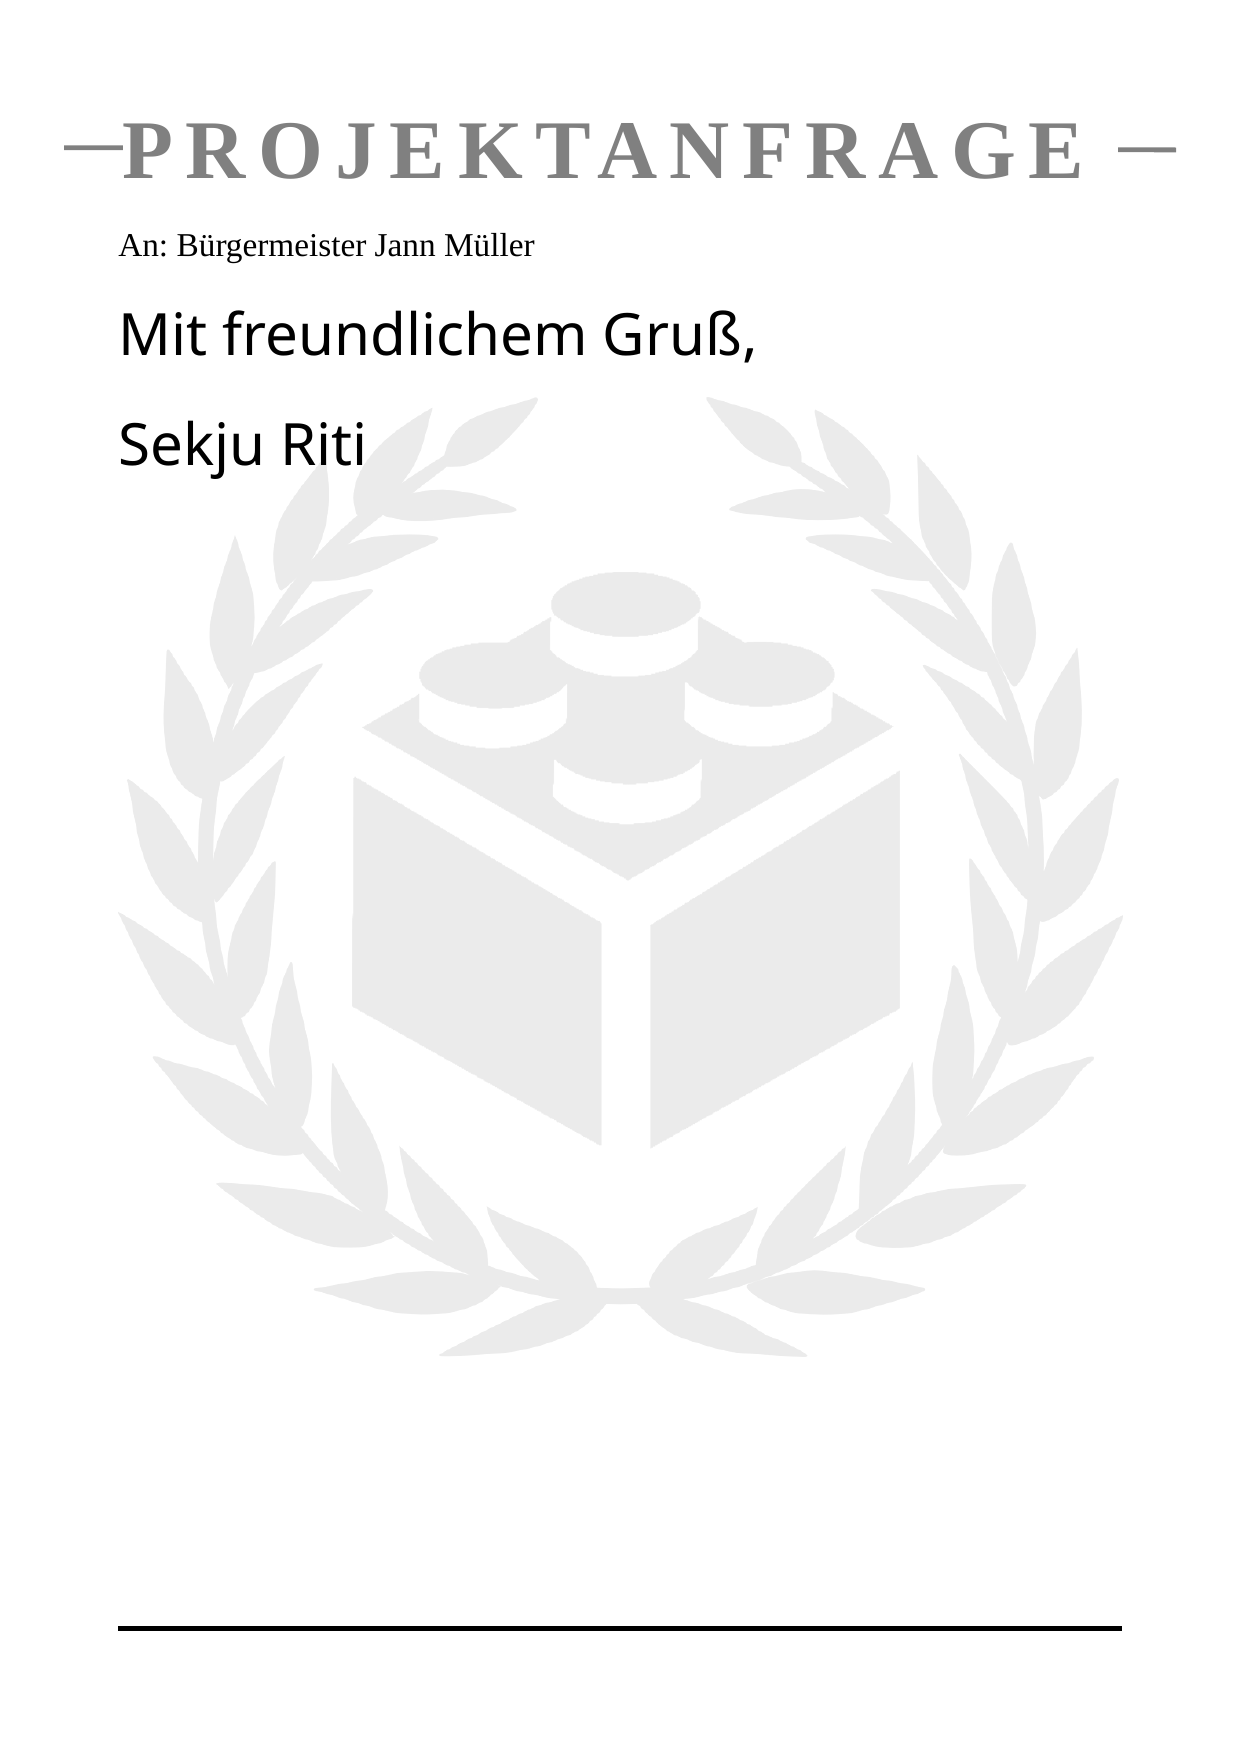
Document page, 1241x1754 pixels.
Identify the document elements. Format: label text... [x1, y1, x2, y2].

text Mit freundlichem Gruß, [118, 293, 1122, 372]
